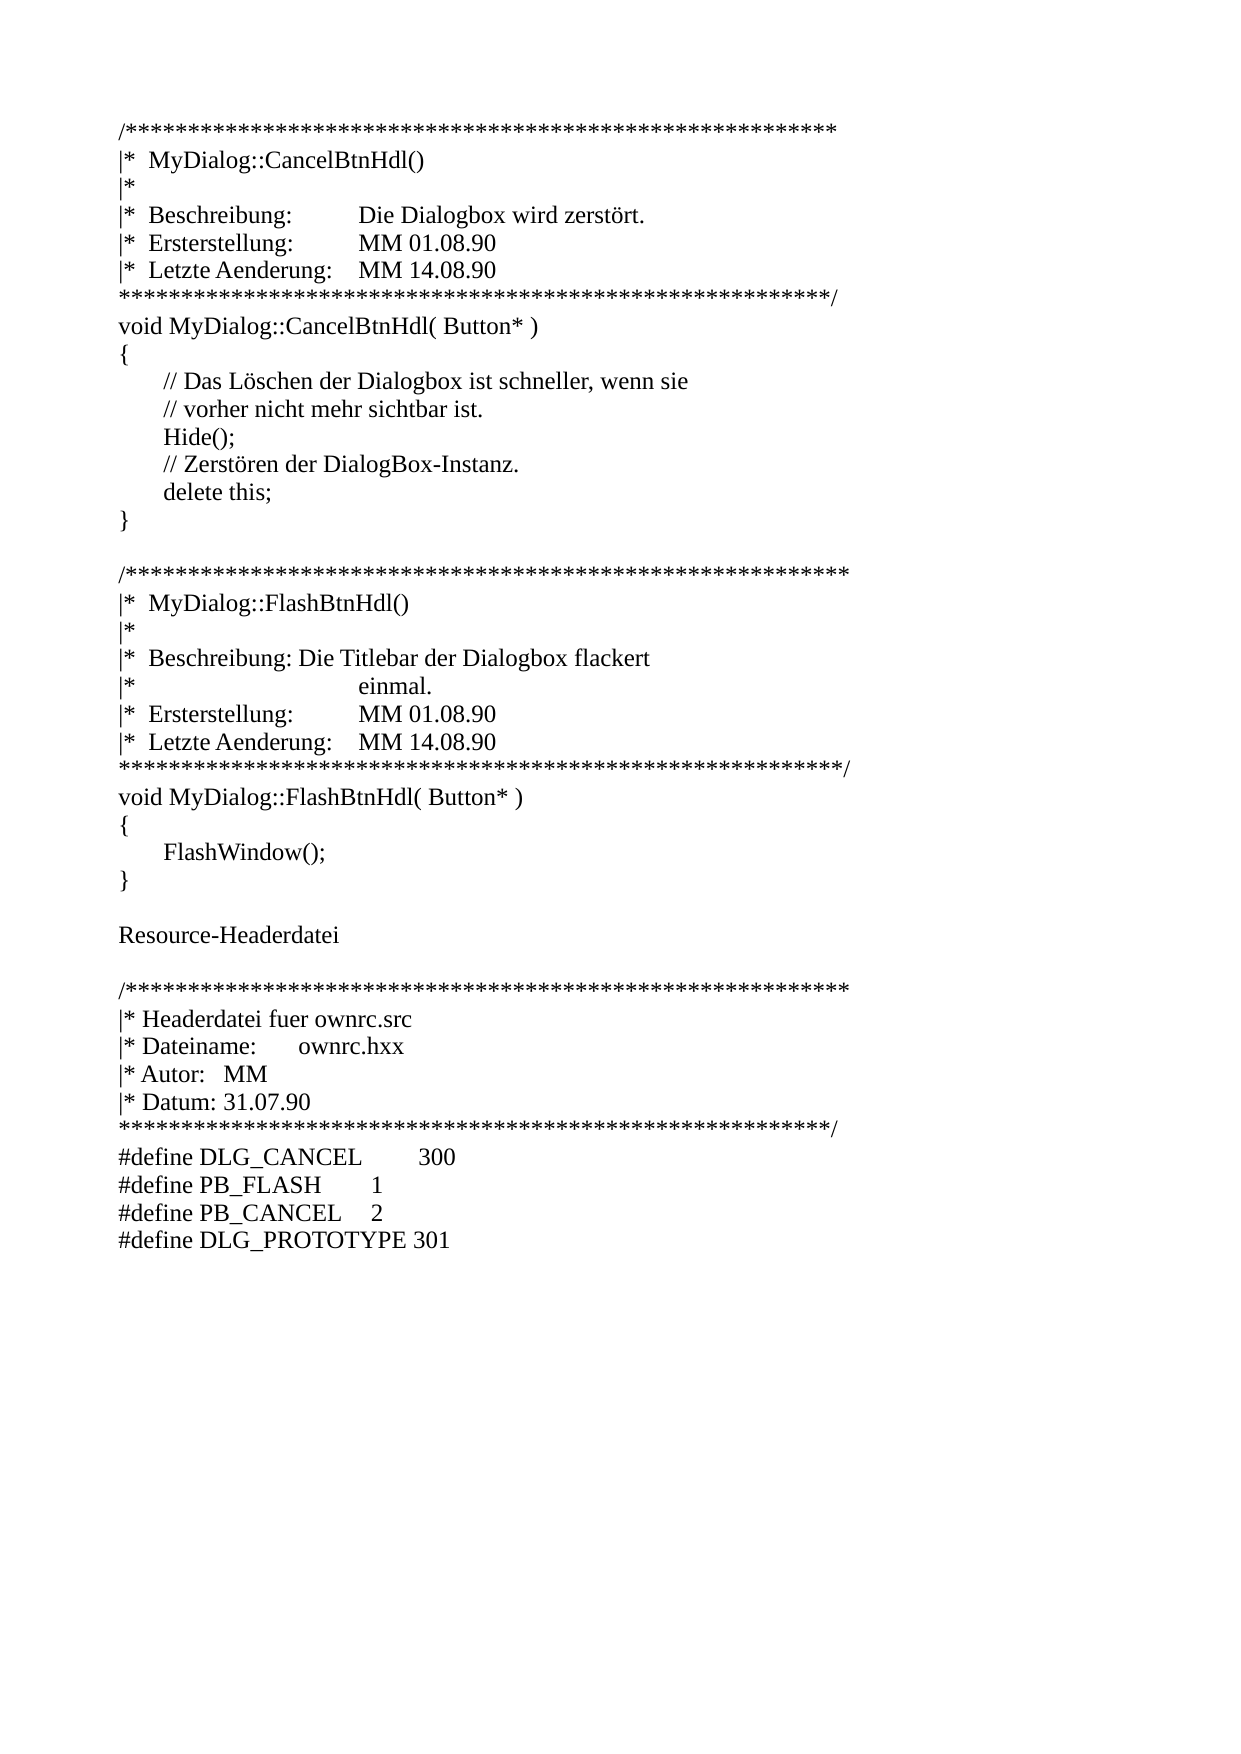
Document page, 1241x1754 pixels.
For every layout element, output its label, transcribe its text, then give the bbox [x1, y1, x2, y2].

list // Zerstören der DialogBox-Instanz. [118, 451, 1122, 478]
list void MyDialog::CancelBtnHdl( Button* ) [118, 312, 1122, 340]
list void MyDialog::FlashBtnHdl( Button* ) [118, 783, 1122, 811]
list /********************************************************* [118, 118, 1122, 146]
list delete this; [118, 478, 1122, 506]
list #define PB_FLASH 1 [118, 1171, 1122, 1199]
list |* Letzte Aenderung: MM 14.08.90 [118, 257, 1122, 284]
list |* einmal. [118, 672, 1122, 700]
list |* MyDialog::FlashBtnHdl() [118, 589, 1122, 617]
list *********************************************************/ [118, 284, 1122, 312]
list |* Beschreibung: Die Dialogbox wird zerstört. [118, 201, 1122, 229]
list |* Ersterstellung: MM 01.08.90 [118, 700, 1122, 728]
list *********************************************************/ [118, 1116, 1122, 1143]
list |* Autor: MM [118, 1060, 1122, 1088]
list |* Dateiname: ownrc.hxx [118, 1032, 1122, 1060]
list /********************************************************** [118, 977, 1122, 1005]
list } [118, 866, 1122, 894]
list |* Datum: 31.07.90 [118, 1088, 1122, 1116]
list /********************************************************** [118, 561, 1122, 589]
list #define DLG_CANCEL 300 [118, 1143, 1122, 1171]
list |* MyDialog::CancelBtnHdl() [118, 146, 1122, 173]
list } [118, 506, 1122, 534]
list // Das Löschen der Dialogbox ist schneller, wenn sie [118, 367, 1122, 395]
list #define PB_CANCEL 2 [118, 1199, 1122, 1226]
list |* Ersterstellung: MM 01.08.90 [118, 229, 1122, 257]
list |* Letzte Aenderung: MM 14.08.90 [118, 728, 1122, 755]
list |* Beschreibung: Die Titlebar der Dialogbox flackert [118, 644, 1122, 672]
list |* [118, 173, 1122, 201]
list |* Headerdatei fuer ownrc.src [118, 1005, 1122, 1032]
list **********************************************************/ [118, 755, 1122, 783]
list #define DLG_PROTOTYPE 301 [118, 1226, 1122, 1254]
list { [118, 811, 1122, 838]
list // vorher nicht mehr sichtbar ist. [118, 395, 1122, 423]
list Hide(); [118, 423, 1122, 451]
text Resource-Headerdatei [118, 922, 1122, 949]
list FlashWindow(); [118, 838, 1122, 866]
list |* [118, 617, 1122, 644]
list { [118, 340, 1122, 367]
